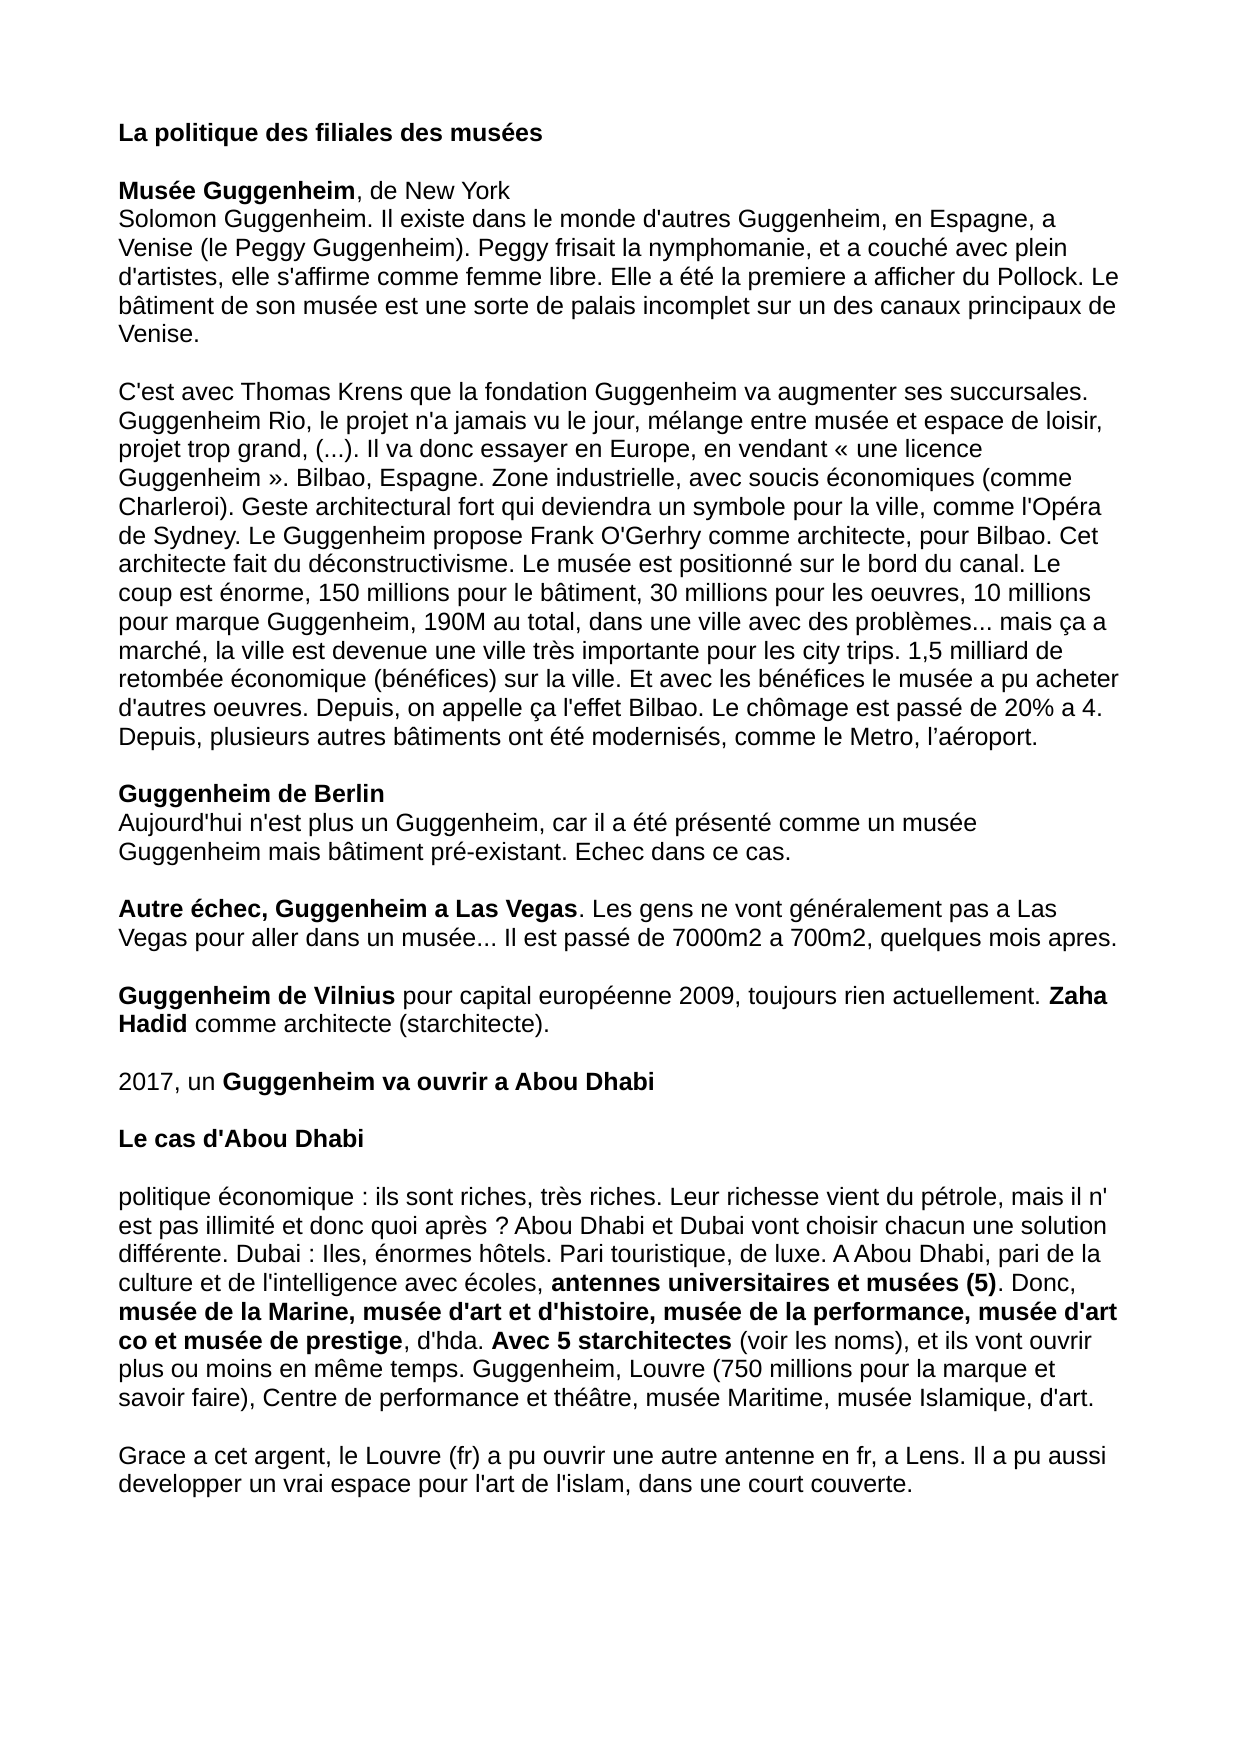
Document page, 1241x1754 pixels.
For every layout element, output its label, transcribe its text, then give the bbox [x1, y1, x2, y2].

text Autre échec, Guggenheim a Las Vegas. Les gens ne vont généralement pas a Las Vegas pour aller dans un musée... Il est passé de 7000m2 a 700m2, quelques mois apres. [118, 894, 1122, 952]
text Aujourd'hui n'est plus un Guggenheim, car il a été présenté comme un musée Guggenheim mais bâtiment pré-existant. Echec dans ce cas. [118, 808, 1122, 866]
text Le cas d'Abou Dhabi [118, 1124, 1122, 1153]
text Grace a cet argent, le Louvre (fr) a pu ouvrir une autre antenne en fr, a Lens. Il a pu aussi developper un vrai espace pour l'art de l'islam, dans une court couverte. [118, 1441, 1122, 1498]
text Guggenheim de Vilnius pour capital européenne 2009, toujours rien actuellement. Zaha Hadid comme architecte (starchitecte). [118, 981, 1122, 1038]
text Solomon Guggenheim. Il existe dans le monde d'autres Guggenheim, en Espagne, a Venise (le Peggy Guggenheim). Peggy frisait la nymphomanie, et a couché avec plein d'artistes, elle s'affirme comme femme libre. Elle a été la premiere a afficher du Pollock. Le bâtiment de son musée est une sorte de palais incomplet sur un des canaux principaux de Venise. [118, 204, 1122, 348]
text Guggenheim de Berlin [118, 779, 1122, 808]
text La politique des filiales des musées [118, 118, 1122, 147]
text 2017, un Guggenheim va ouvrir a Abou Dhabi [118, 1067, 1122, 1096]
text Musée Guggenheim, de New York [118, 176, 1122, 204]
text politique économique : ils sont riches, très riches. Leur richesse vient du pétrole, mais il n' est pas illimité et donc quoi après ? Abou Dhabi et Dubai vont choisir chacun une solution différente. Dubai : Iles, énormes hôtels. Pari touristique, de luxe. A Abou Dhabi, pari de la culture et de l'intelligence avec écoles, antennes universitaires et musées (5). Donc, musée de la Marine, musée d'art et d'histoire, musée de la performance, musée d'art co et musée de prestige, d'hda. Avec 5 starchitectes (voir les noms), et ils vont ouvrir plus ou moins en même temps. Guggenheim, Louvre (750 millions pour la marque et savoir faire), Centre de performance et théâtre, musée Maritime, musée Islamique, d'art. [118, 1182, 1122, 1412]
text C'est avec Thomas Krens que la fondation Guggenheim va augmenter ses succursales. Guggenheim Rio, le projet n'a jamais vu le jour, mélange entre musée et espace de loisir, projet trop grand, (...). Il va donc essayer en Europe, en vendant « une licence Guggenheim ». Bilbao, Espagne. Zone industrielle, avec soucis économiques (comme Charleroi). Geste architectural fort qui deviendra un symbole pour la ville, comme l'Opéra de Sydney. Le Guggenheim propose Frank O'Gerhry comme architecte, pour Bilbao. Cet architecte fait du déconstructivisme. Le musée est positionné sur le bord du canal. Le coup est énorme, 150 millions pour le bâtiment, 30 millions pour les oeuvres, 10 millions pour marque Guggenheim, 190M au total, dans une ville avec des problèmes... mais ça a marché, la ville est devenue une ville très importante pour les city trips. 1,5 milliard de retombée économique (bénéfices) sur la ville. Et avec les bénéfices le musée a pu acheter d'autres oeuvres. Depuis, on appelle ça l'effet Bilbao. Le chômage est passé de 20% a 4. Depuis, plusieurs autres bâtiments ont été modernisés, comme le Metro, l’aéroport. [118, 377, 1122, 751]
